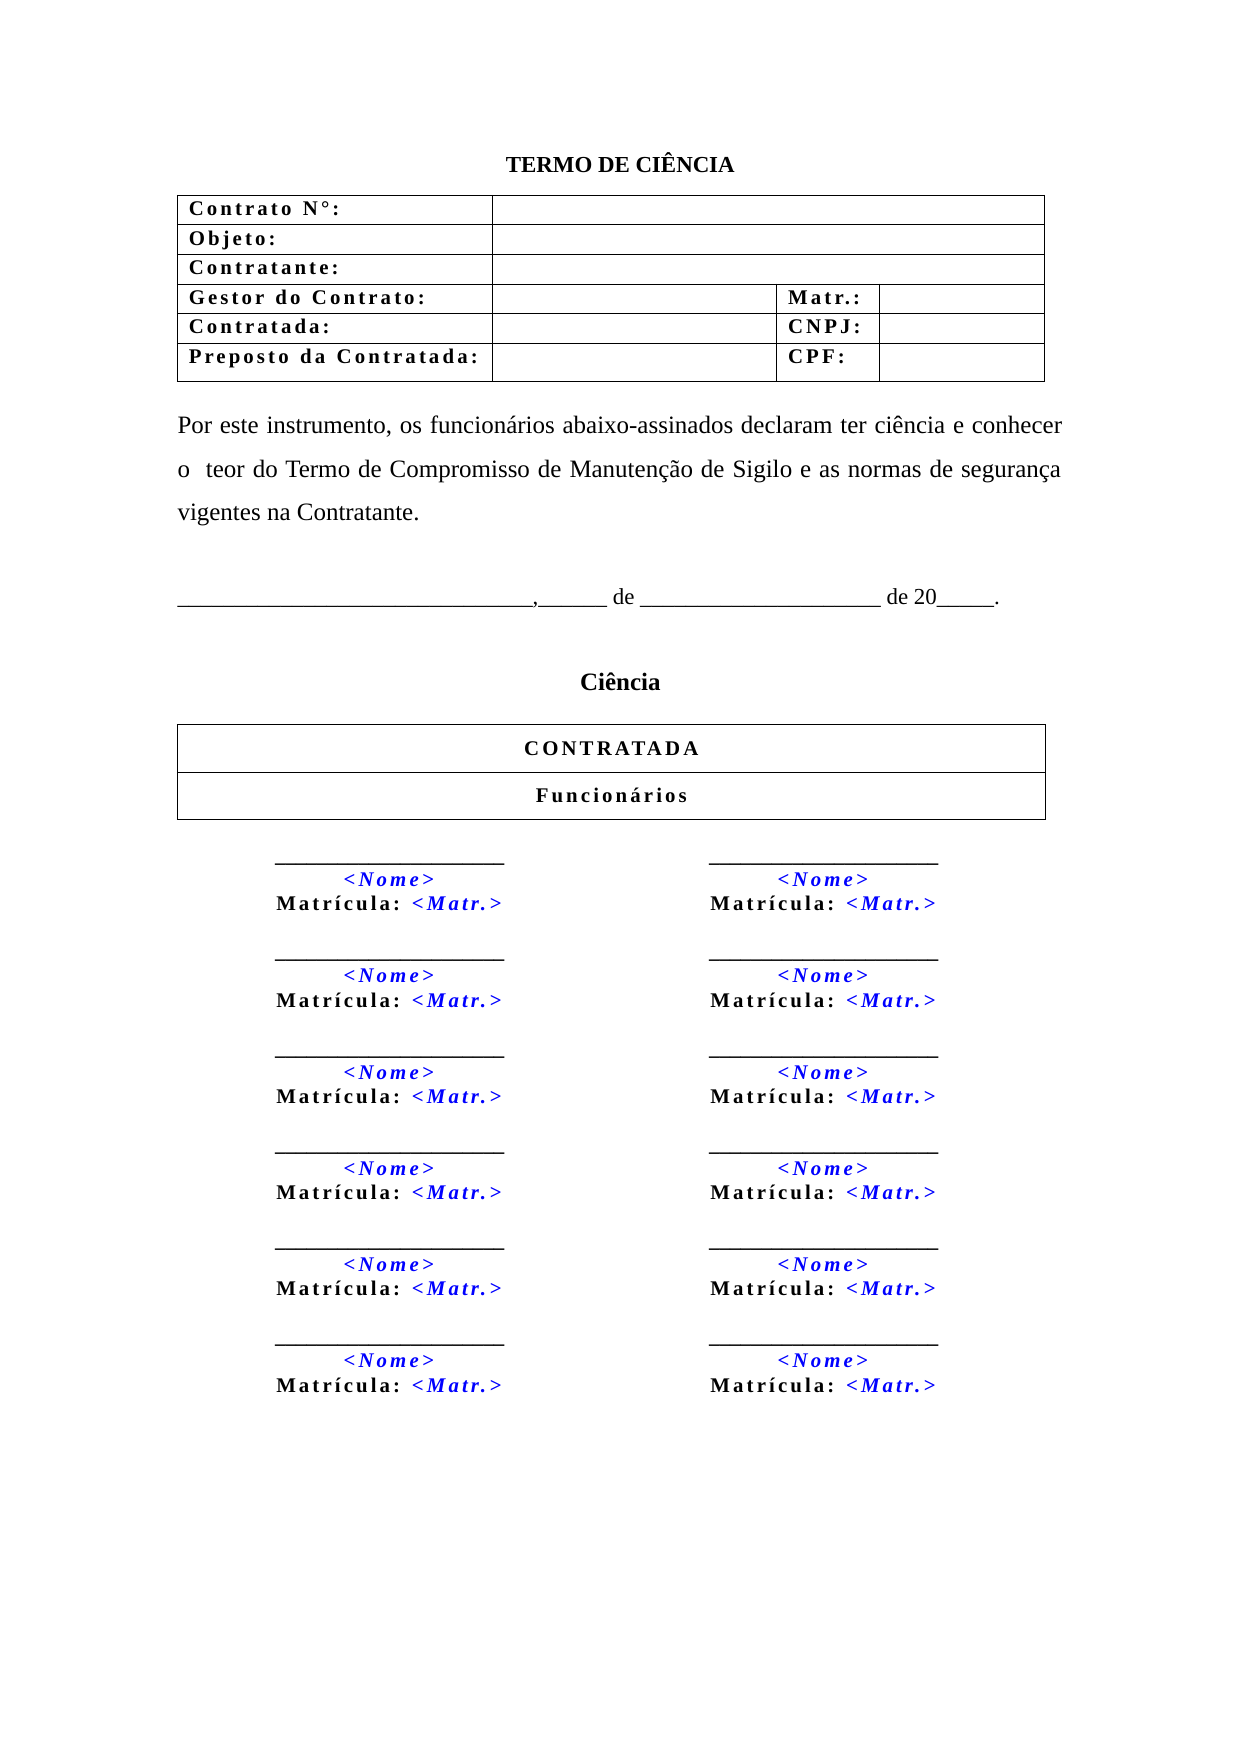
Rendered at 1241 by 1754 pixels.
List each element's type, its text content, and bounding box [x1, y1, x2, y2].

table_header [493, 196, 1044, 224]
table_cell Contratada: [178, 314, 492, 343]
table_cell Preposto da Contratada: [178, 344, 492, 381]
table_cell ______________________ <Nome> Matrícula: <Matr.> [177, 820, 602, 915]
table_cell [493, 285, 776, 313]
table_header Contrato N°: [178, 196, 492, 224]
table_header CONTRATADA [178, 725, 1045, 771]
text Por este instrumento, os funcionários abaixo-assinados declaram ter ciência e conhecer o teor do Termo de Compromisso de Manutenção de Sigilo e as normas de segurança vigentes na Contratante. [177, 411, 1063, 526]
table_cell [880, 314, 1044, 343]
table_cell ______________________ <Nome> Matrícula: <Matr.> [602, 1204, 1045, 1300]
table_cell [493, 255, 1044, 283]
table_cell Funcionários [178, 773, 1045, 818]
table_cell [493, 225, 1044, 254]
table_cell ______________________ <Nome> Matrícula: <Matr.> [602, 820, 1045, 915]
table_cell ______________________ <Nome> Matrícula: <Matr.> [602, 1012, 1045, 1108]
table_cell [493, 314, 776, 343]
text _______________________________,______ de _____________________ de 20_____. [177, 583, 1063, 609]
table_cell Matr.: [777, 285, 879, 313]
table_cell ______________________ <Nome> Matrícula: <Matr.> [177, 1300, 602, 1397]
table_cell Objeto: [178, 225, 492, 254]
table_cell ______________________ <Nome> Matrícula: <Matr.> [602, 1108, 1045, 1204]
table_cell [880, 285, 1044, 313]
table_cell [493, 344, 776, 381]
table_cell Contratante: [178, 255, 492, 283]
table_cell ______________________ <Nome> Matrícula: <Matr.> [177, 1012, 602, 1108]
table_cell ______________________ <Nome> Matrícula: <Matr.> [602, 1300, 1045, 1397]
text TERMO DE CIÊNCIA [177, 148, 1063, 177]
table_cell ______________________ <Nome> Matrícula: <Matr.> [602, 915, 1045, 1012]
table_cell ______________________ <Nome> Matrícula: <Matr.> [177, 915, 602, 1012]
table_cell Gestor do Contrato: [178, 285, 492, 313]
text Ciência [177, 667, 1063, 696]
table_cell ______________________ <Nome> Matrícula: <Matr.> [177, 1108, 602, 1204]
table_cell ______________________ <Nome> Matrícula: <Matr.> [177, 1204, 602, 1300]
table_cell CNPJ: [777, 314, 879, 343]
table_cell CPF: [777, 344, 879, 381]
table_cell [880, 344, 1044, 381]
